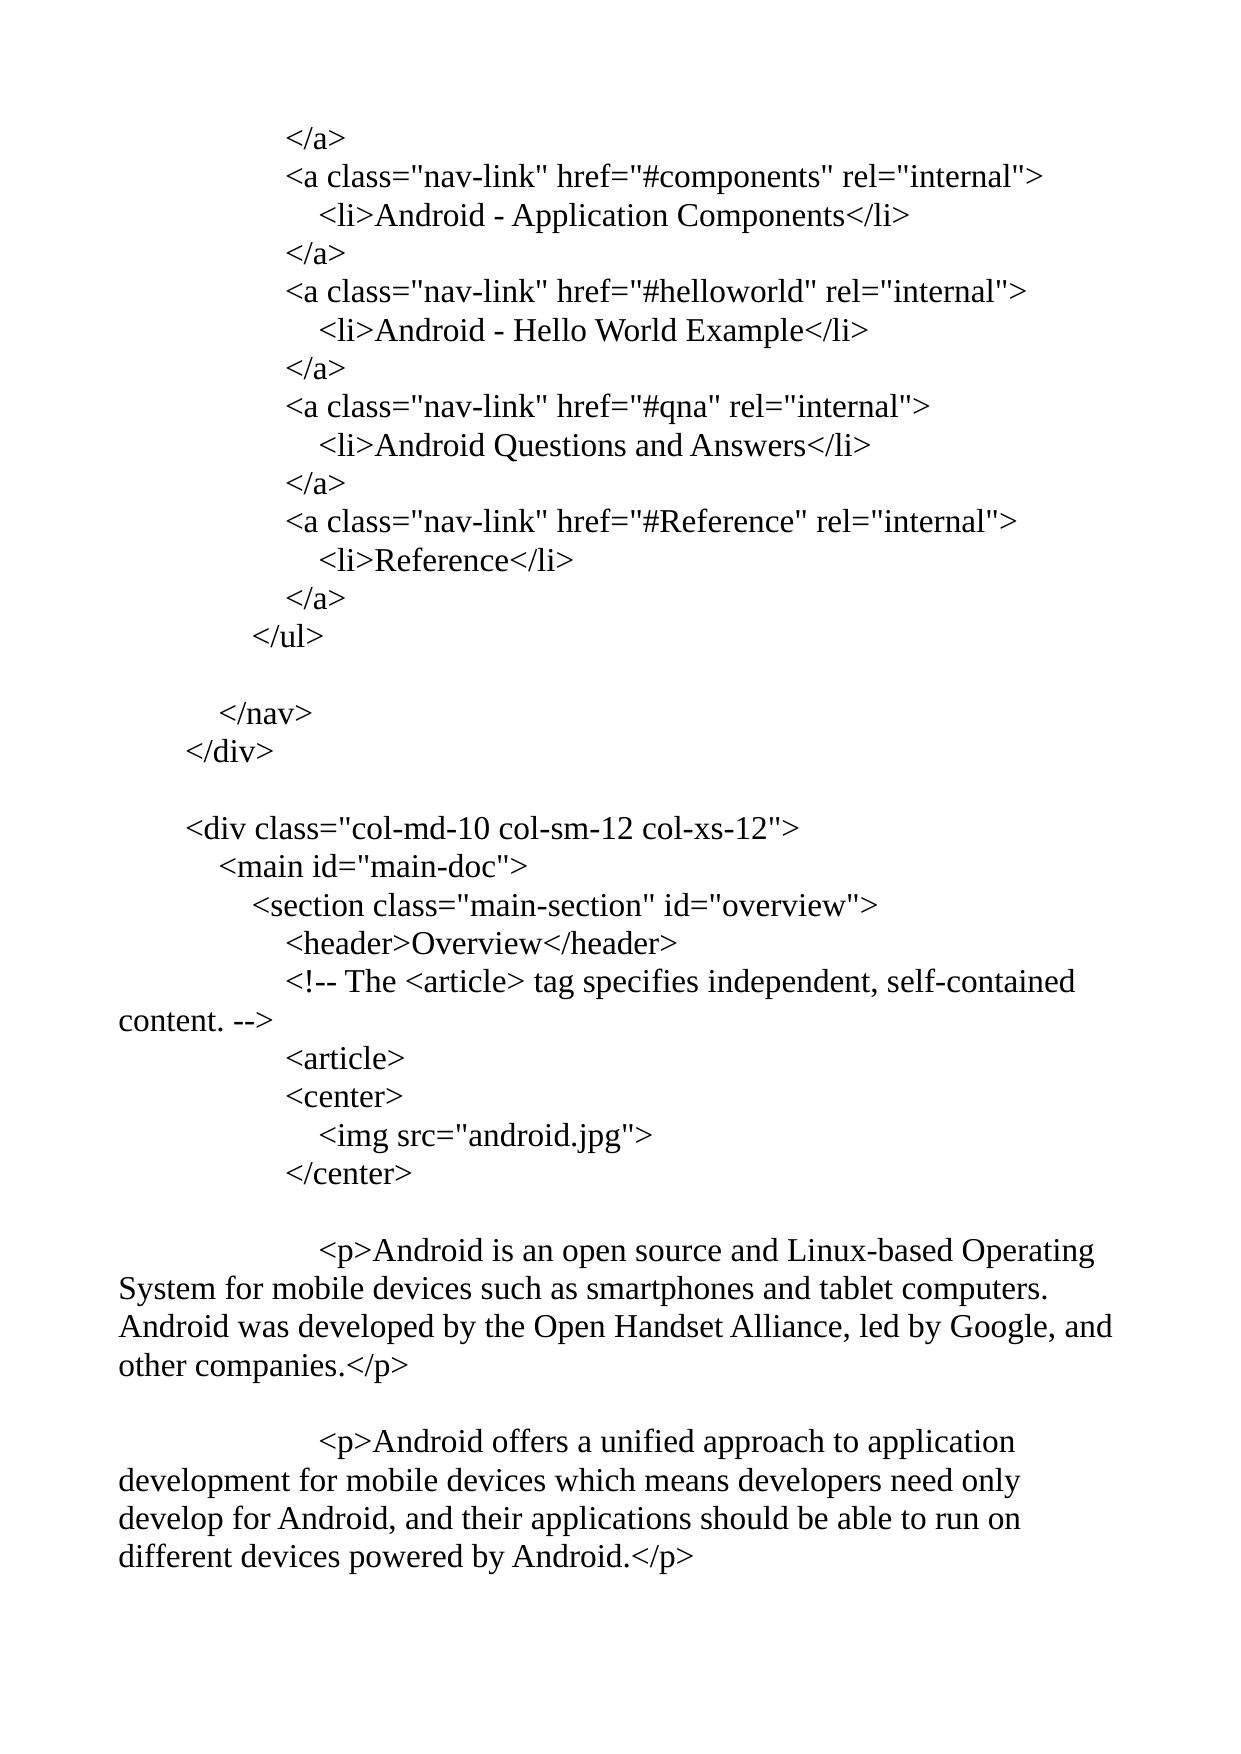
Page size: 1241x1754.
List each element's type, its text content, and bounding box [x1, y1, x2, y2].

text </nav> [118, 693, 1122, 731]
text <p>Android is an open source and Linux-based Operating System for mobile devices such as smartphones and tablet computers. Android was developed by the Open Handset Alliance, led by Google, and other companies.</p> [118, 1230, 1122, 1383]
text <a class="nav-link" href="#helloworld" rel="internal"> [118, 271, 1122, 310]
text <li>Android - Hello World Example</li> [118, 310, 1122, 348]
text </a> [118, 118, 1122, 156]
text <!-- The <article> tag specifies independent, self-contained content. --> [118, 961, 1122, 1038]
text </a> [118, 233, 1122, 271]
text </a> [118, 348, 1122, 386]
text <li>Reference</li> [118, 540, 1122, 578]
text <a class="nav-link" href="#components" rel="internal"> [118, 156, 1122, 195]
text <a class="nav-link" href="#Reference" rel="internal"> [118, 501, 1122, 540]
text <li>Android Questions and Answers</li> [118, 425, 1122, 463]
text <img src="android.jpg"> [118, 1115, 1122, 1153]
text <article> [118, 1038, 1122, 1076]
text <section class="main-section" id="overview"> [118, 885, 1122, 923]
text <a class="nav-link" href="#qna" rel="internal"> [118, 386, 1122, 425]
text <div class="col-md-10 col-sm-12 col-xs-12"> [118, 808, 1122, 846]
text <main id="main-doc"> [118, 846, 1122, 885]
text </a> [118, 463, 1122, 501]
text </ul> [118, 616, 1122, 655]
text </div> [118, 731, 1122, 770]
text <p>Android offers a unified approach to application development for mobile devices which means developers need only develop for Android, and their applications should be able to run on different devices powered by Android.</p> [118, 1421, 1122, 1575]
text </a> [118, 578, 1122, 616]
text <header>Overview</header> [118, 923, 1122, 961]
text <li>Android - Application Components</li> [118, 195, 1122, 233]
text </center> [118, 1153, 1122, 1191]
text <center> [118, 1076, 1122, 1115]
